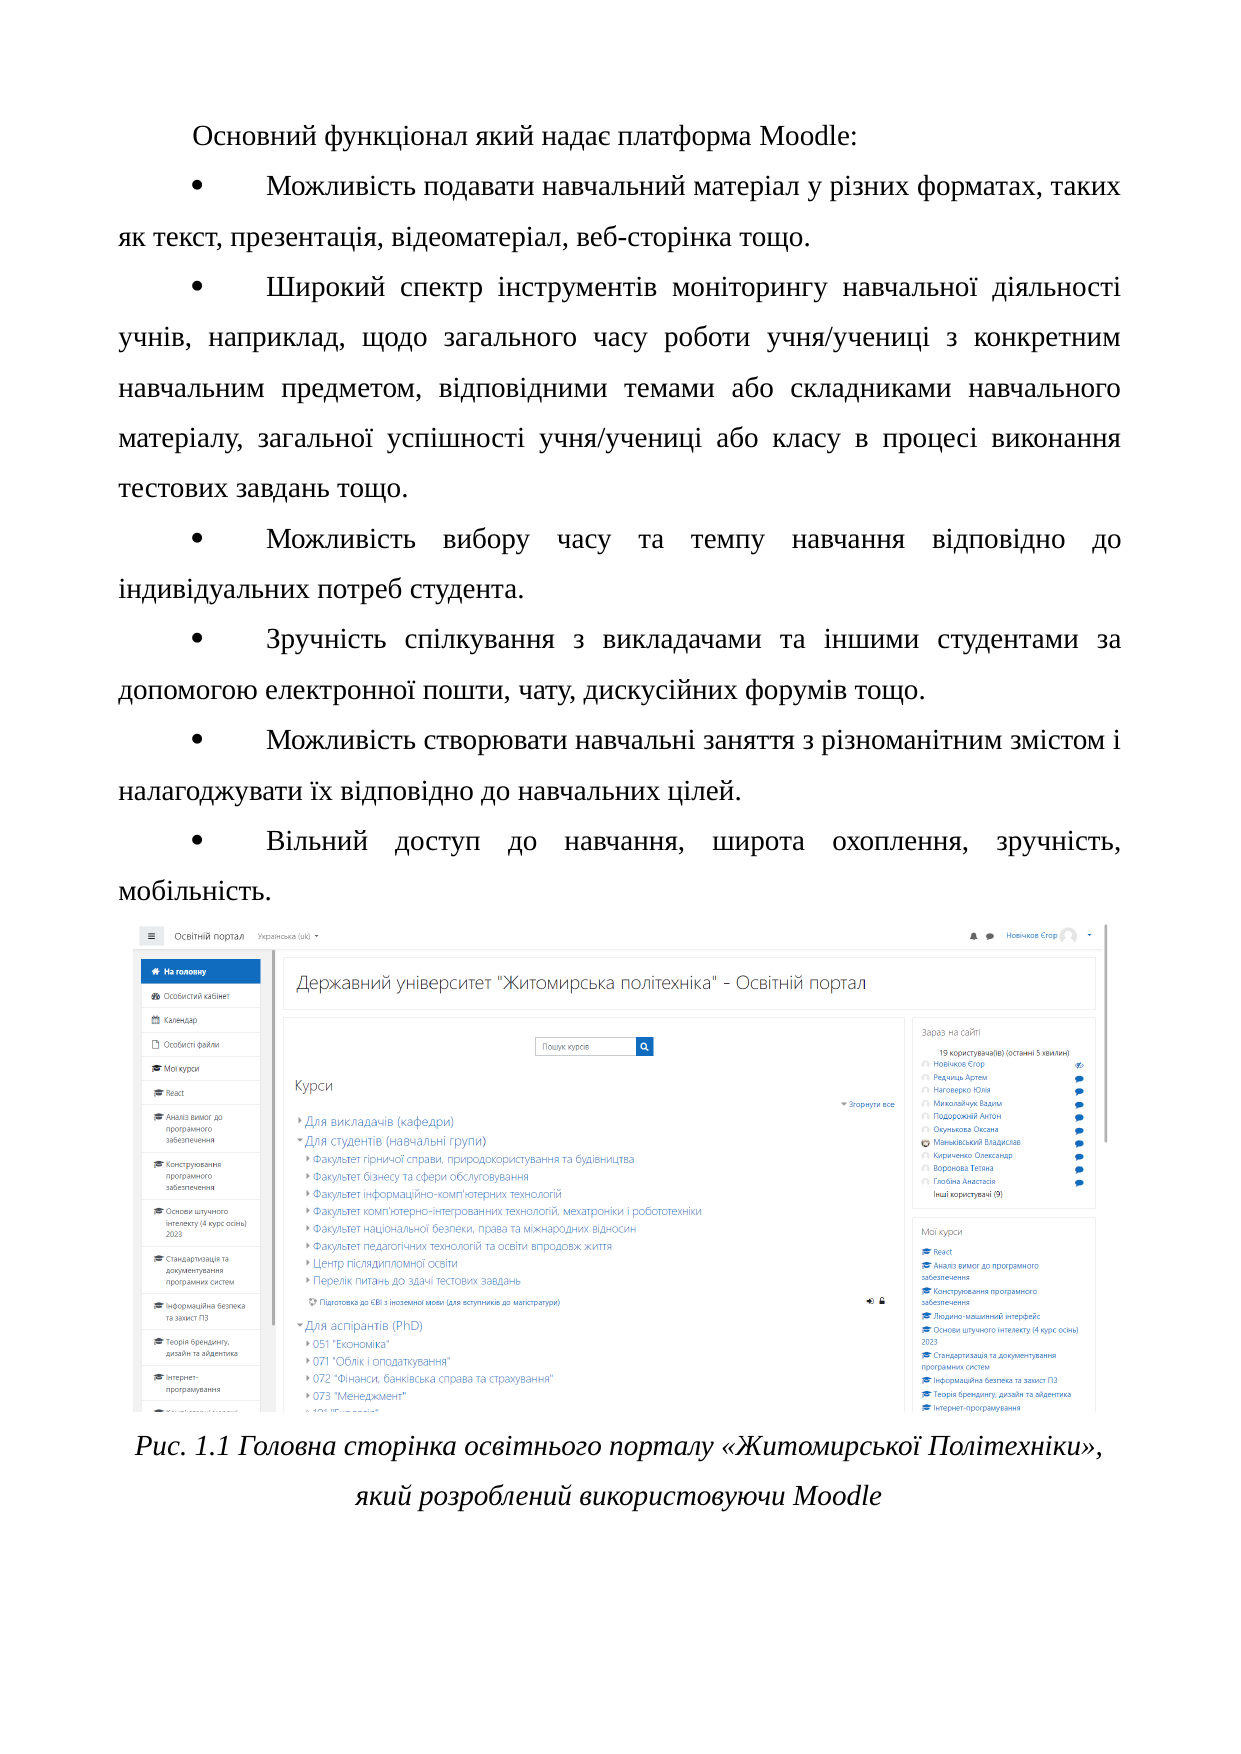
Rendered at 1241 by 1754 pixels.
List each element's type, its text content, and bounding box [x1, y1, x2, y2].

text Основний функціонал який надає платформа Moodle: [118, 118, 1122, 152]
picture [132, 923, 1108, 1412]
text Рис. 1.1 Головна сторінка освітнього порталу «Житомирської Політехніки», який розроблений використовуючи Moodle [118, 1428, 1122, 1512]
list Зручність спілкування з викладачами та іншими студентами за допомогою електронної пошти, чату, дискусійних форумів тощо. [118, 622, 1122, 706]
list Можливість створювати навчальні заняття з різноманітним змістом і налагоджувати їх відповідно до навчальних цілей. [118, 722, 1122, 806]
list Можливість подавати навчальний матеріал у різних форматах, таких як текст, презентація, відеоматеріал, веб-сторінка тощо. [118, 168, 1122, 252]
list Можливість вибору часу та темпу навчання відповідно до індивідуальних потреб студента. [118, 521, 1122, 605]
list Широкий спектр інструментів моніторингу навчальної діяльності учнів, наприклад, щодо загального часу роботи учня/учениці з конкретним навчальним предметом, відповідними темами або складниками навчального матеріалу, загальної успішності учня/учениці або класу в процесі виконання тестових завдань тощо. [118, 269, 1122, 504]
list Вільний доступ до навчання, широта охоплення, зручність, мобільність. [118, 823, 1122, 907]
